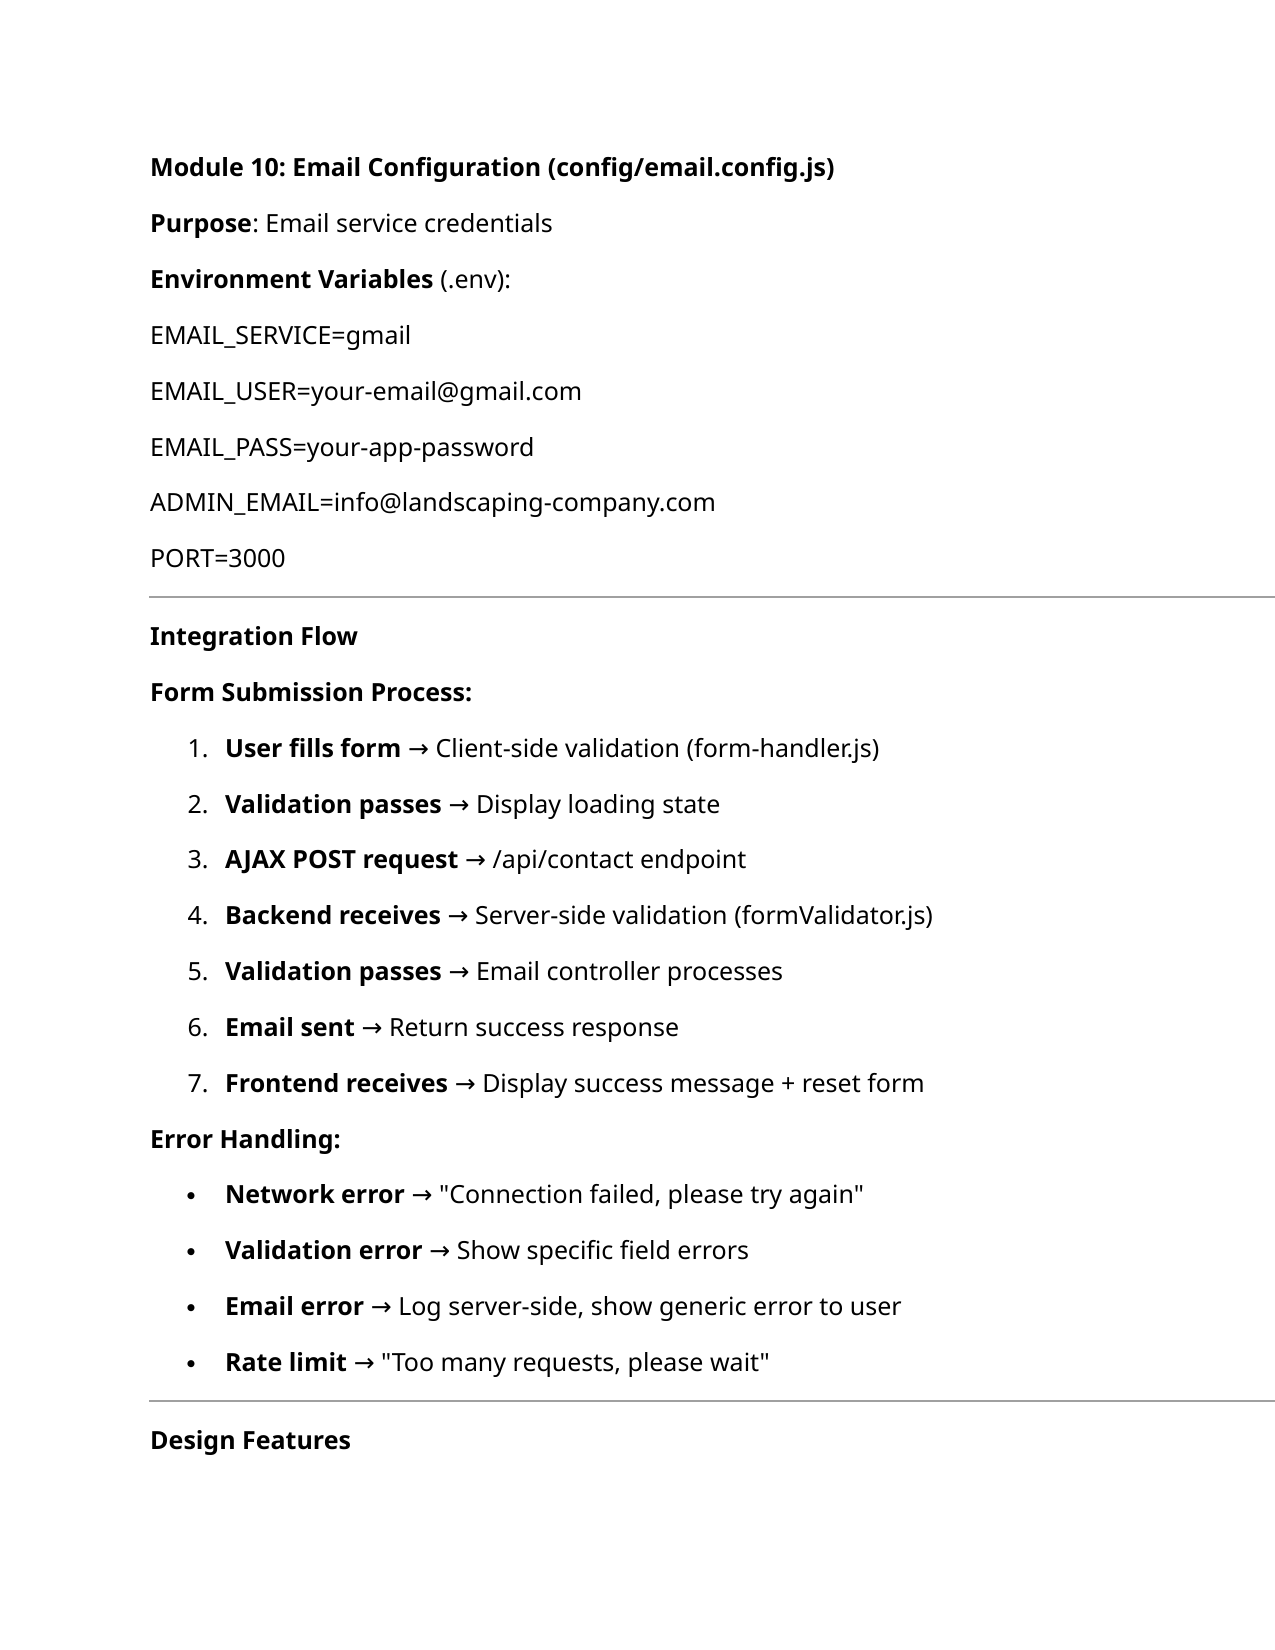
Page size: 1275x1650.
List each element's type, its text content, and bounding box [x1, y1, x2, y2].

list Validation passes → Display loading state [187, 786, 1125, 820]
list Email error → Log server-side, show generic error to user [187, 1289, 1125, 1323]
list Frontend receives → Display success message + reset form [187, 1065, 1125, 1099]
list Backend receives → Server-side validation (formValidator.js) [187, 898, 1125, 932]
text Purpose: Email service credentials [150, 206, 1125, 240]
list Email sent → Return success response [187, 1009, 1125, 1044]
text Form Submission Process: [150, 674, 1125, 709]
list Validation error → Show specific field errors [187, 1233, 1125, 1267]
list Rate limit → "Too many requests, please wait" [187, 1344, 1125, 1379]
text ADMIN_EMAIL=info@landscaping-company.com [150, 485, 1125, 519]
text Design Features [150, 1422, 1125, 1457]
text EMAIL_PASS=your-app-password [150, 429, 1125, 463]
list AJAX POST request → /api/contact endpoint [187, 842, 1125, 876]
text Module 10: Email Configuration (config/email.config.js) [150, 150, 1125, 184]
text Integration Flow [150, 619, 1125, 653]
text Environment Variables (.env): [150, 262, 1125, 296]
text PORT=3000 [150, 541, 1125, 575]
text EMAIL_SERVICE=gmail [150, 317, 1125, 352]
text Error Handling: [150, 1121, 1125, 1155]
list User fills form → Client-side validation (form-handler.js) [187, 730, 1125, 764]
list Network error → "Connection failed, please try again" [187, 1177, 1125, 1211]
text EMAIL_USER=your-email@gmail.com [150, 373, 1125, 407]
list Validation passes → Email controller processes [187, 954, 1125, 988]
